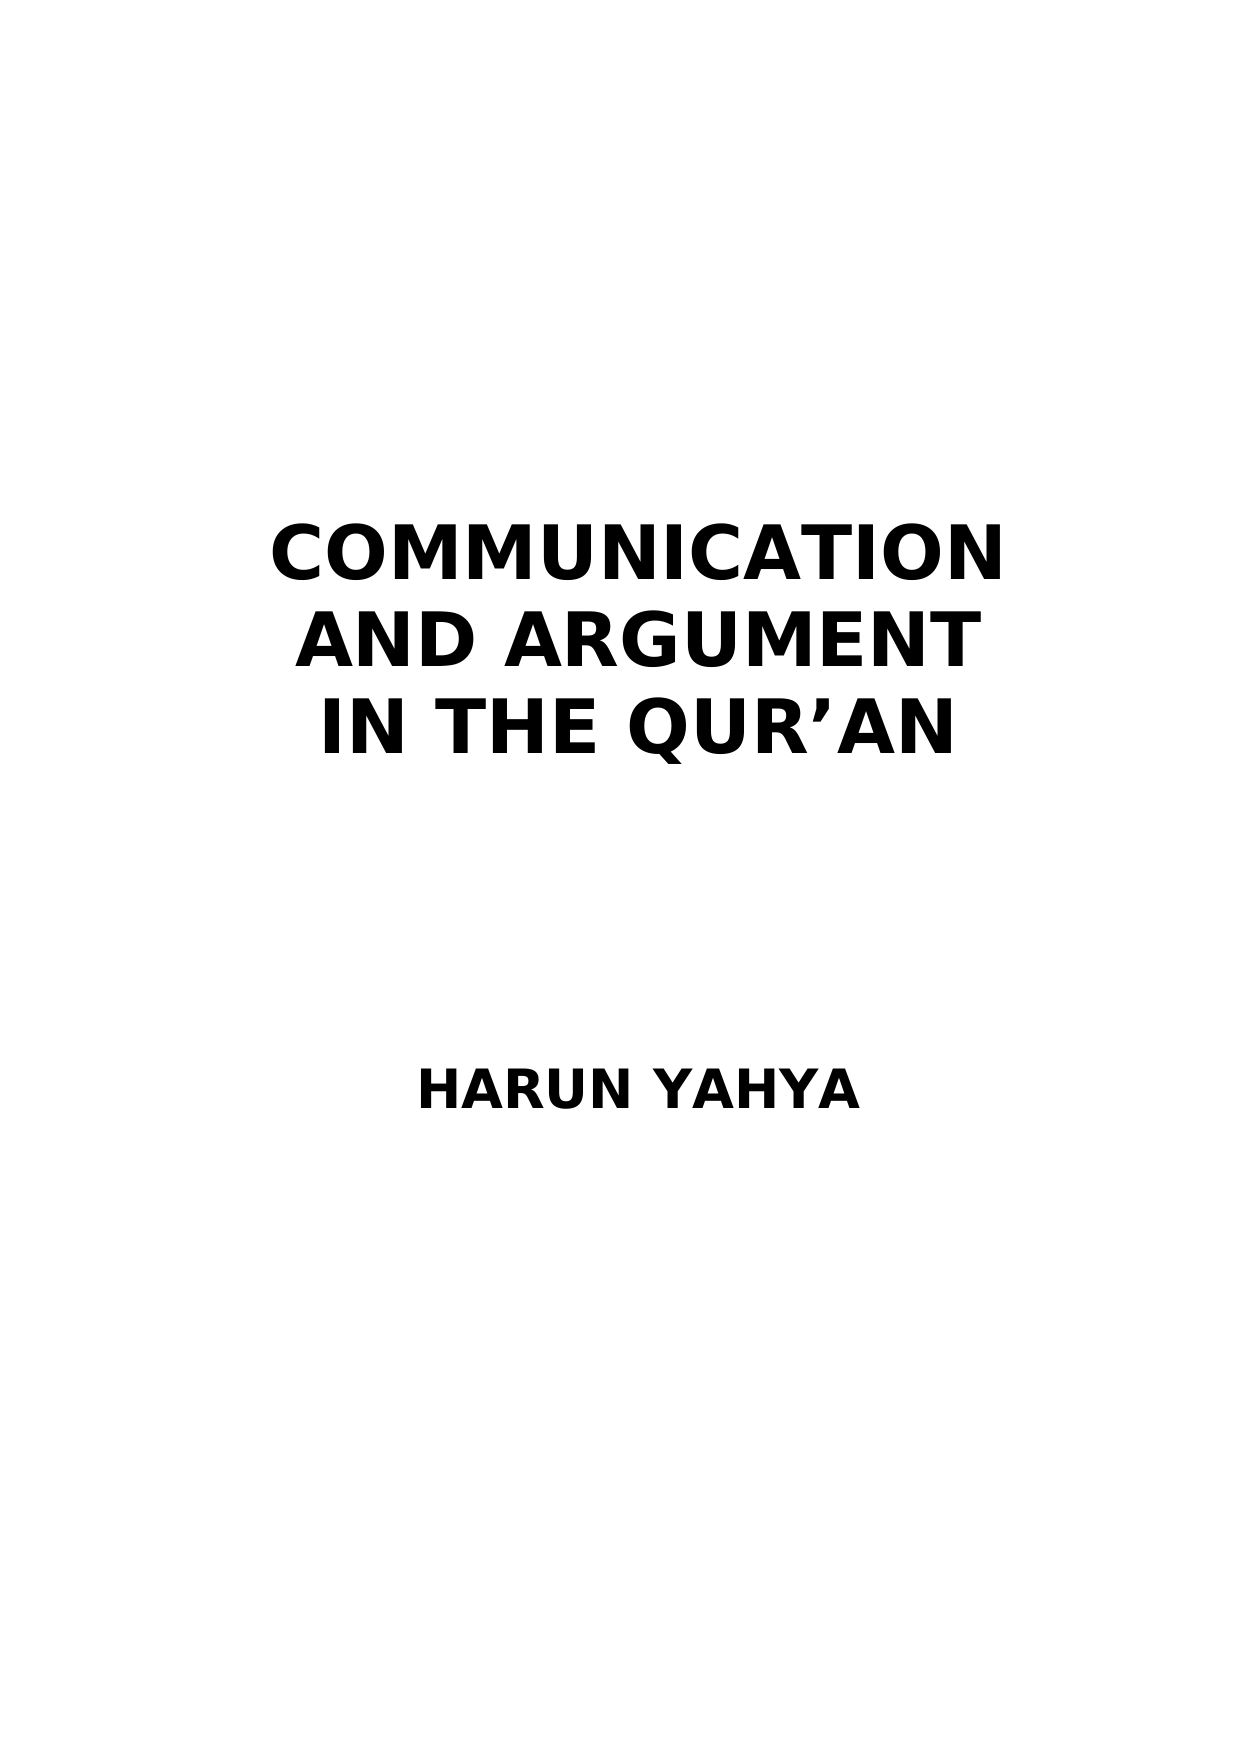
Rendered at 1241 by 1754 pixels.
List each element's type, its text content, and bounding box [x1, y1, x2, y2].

text IN THE qUR’AN [148, 684, 1070, 771]
text COMMUNICATION AND ARGUMENT [207, 509, 1070, 684]
text HARUN YAHYA [148, 1058, 1070, 1121]
